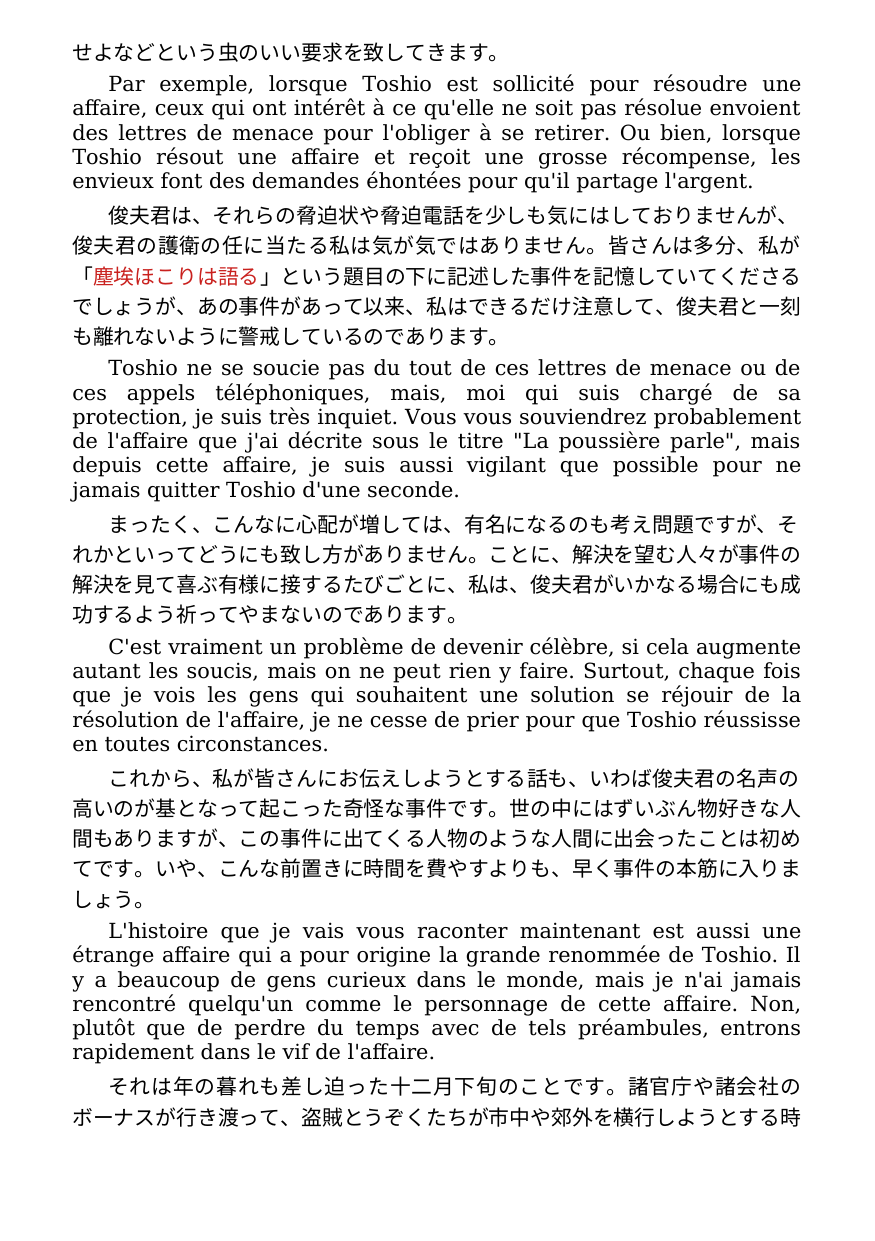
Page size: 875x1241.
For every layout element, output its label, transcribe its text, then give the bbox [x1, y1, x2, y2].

text これから、私が皆さんにお伝えしようとする話も、いわば俊夫君の名声の高いのが基となって起こった奇怪な事件です。世の中にはずいぶん物好きな人間もありますが、この事件に出てくる人物のような人間に出会ったことは初めてです。いや、こんな前置きに時間を費やすよりも、早く事件の本筋に入りましょう。 [72, 762, 802, 913]
text まったく、こんなに心配が増しては、有名になるのも考え問題ですが、それかといってどうにも致し方がありません。ことに、解決を望む人々が事件の解決を見て喜ぶ有様に接するたびごとに、私は、俊夫君がいかなる場合にも成功するよう祈ってやまないのであります。 [72, 508, 802, 629]
text それは年の暮れも差し迫った十二月下旬のことです。諸官庁や諸会社のボーナスが行き渡って、盗賊とうぞくたちが市中や郊外を横行しようとする時 [72, 1071, 802, 1131]
text Toshio ne se soucie pas du tout de ces lettres de menace ou de ces appels téléphoniques, mais, moi qui suis chargé de sa protection, je suis très inquiet. Vous vous souviendrez probablement de l'affaire que j'ai décrite sous le titre "La poussière parle", mais depuis cette affaire, je suis aussi vigilant que possible pour ne jamais quitter Toshio d'une seconde. [72, 356, 802, 502]
text Par exemple, lorsque Toshio est sollicité pour résoudre une affaire, ceux qui ont intérêt à ce qu'elle ne soit pas résolue envoient des lettres de menace pour l'obliger à se retirer. Ou bien, lorsque Toshio résout une affaire et reçoit une grosse récompense, les envieux font des demandes éhontées pour qu'il partage l'argent. [72, 72, 802, 193]
text せよなどという虫のいい要求を致してきます。 [72, 36, 802, 66]
text 俊夫君は、それらの脅迫状や脅迫電話を少しも気にはしておりませんが、俊夫君の護衛の任に当たる私は気が気ではありません。皆さんは多分、私が「塵埃ほこりは語る」という題目の下に記述した事件を記憶していてくださるでしょうが、あの事件があって以来、私はできるだけ注意して、俊夫君と一刻も離れないように警戒しているのであります。 [72, 199, 802, 351]
text C'est vraiment un problème de devenir célèbre, si cela augmente autant les soucis, mais on ne peut rien y faire. Surtout, chaque fois que je vois les gens qui souhaitent une solution se réjouir de la résolution de l'affaire, je ne cesse de prier pour que Toshio réussisse en toutes circonstances. [72, 635, 802, 756]
text L'histoire que je vais vous raconter maintenant est aussi une étrange affaire qui a pour origine la grande renommée de Toshio. Il y a beaucoup de gens curieux dans le monde, mais je n'ai jamais rencontré quelqu'un comme le personnage de cette affaire. Non, plutôt que de perdre du temps avec de tels préambules, entrons rapidement dans le vif de l'affaire. [72, 919, 802, 1065]
